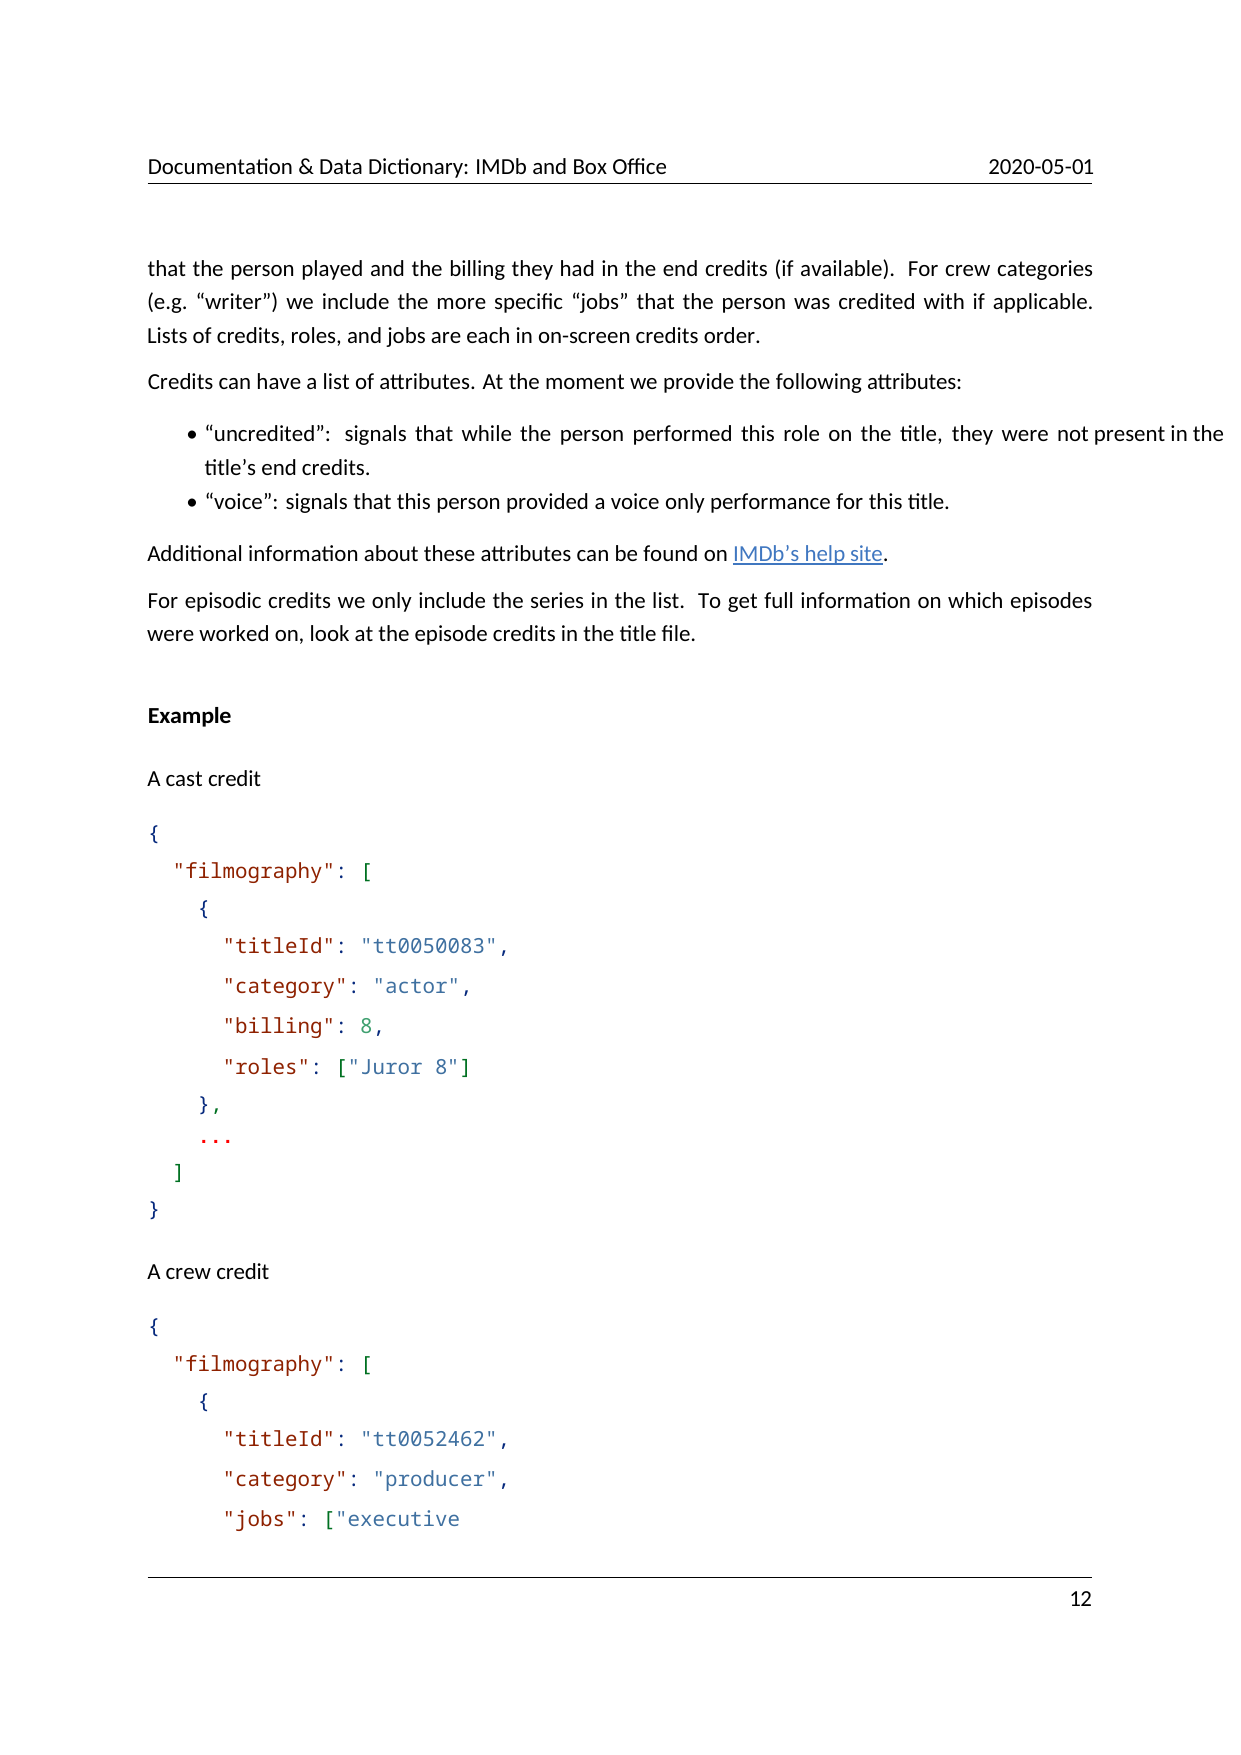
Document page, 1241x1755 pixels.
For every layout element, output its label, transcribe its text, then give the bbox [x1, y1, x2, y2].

text "filmography": [ [172, 1349, 1241, 1377]
list “voice”: signals that this person provided a voice only performance for this title. [186, 487, 1241, 515]
text For episodic credits we only include the series in the list. To get full information on which episodes were worked on, look at the episode credits in the title file. [147, 586, 1093, 647]
text { [197, 893, 1241, 922]
text ] [172, 1157, 1241, 1185]
text Credits can have a list of attributes. At the moment we provide the following attributes: [148, 367, 1241, 395]
text that the person played and the billing they had in the end credits (if available). For crew categories (e.g. “writer”) we include the more specific “jobs” that the person was credited with if applicable. Lists of credits, roles, and jobs are each in on-screen credits order. [147, 254, 1093, 349]
text "titleId": "tt0050083", "category": "actor", "billing": 8, [222, 931, 510, 1040]
text ... [197, 1126, 1241, 1150]
text "roles": ["Juror 8"] [222, 1052, 1241, 1080]
text { [197, 1386, 1241, 1415]
text { [148, 1311, 1241, 1340]
text { [148, 818, 1241, 847]
text A cast credit [147, 764, 1241, 792]
text "filmography": [ [172, 856, 1241, 884]
list “uncredited”: signals that while the person performed this role on the title, they were not present in the title’s end credits. [186, 419, 1241, 481]
subtitle Example [148, 701, 1241, 729]
text A crew credit [147, 1257, 1241, 1285]
text }, [197, 1089, 1241, 1118]
text "titleId": "tt0052462", "category": "producer", "jobs": ["executive [222, 1424, 597, 1533]
text Additional information about these attributes can be found on IMDb’s help site. [147, 539, 1241, 567]
text } [148, 1194, 1241, 1223]
